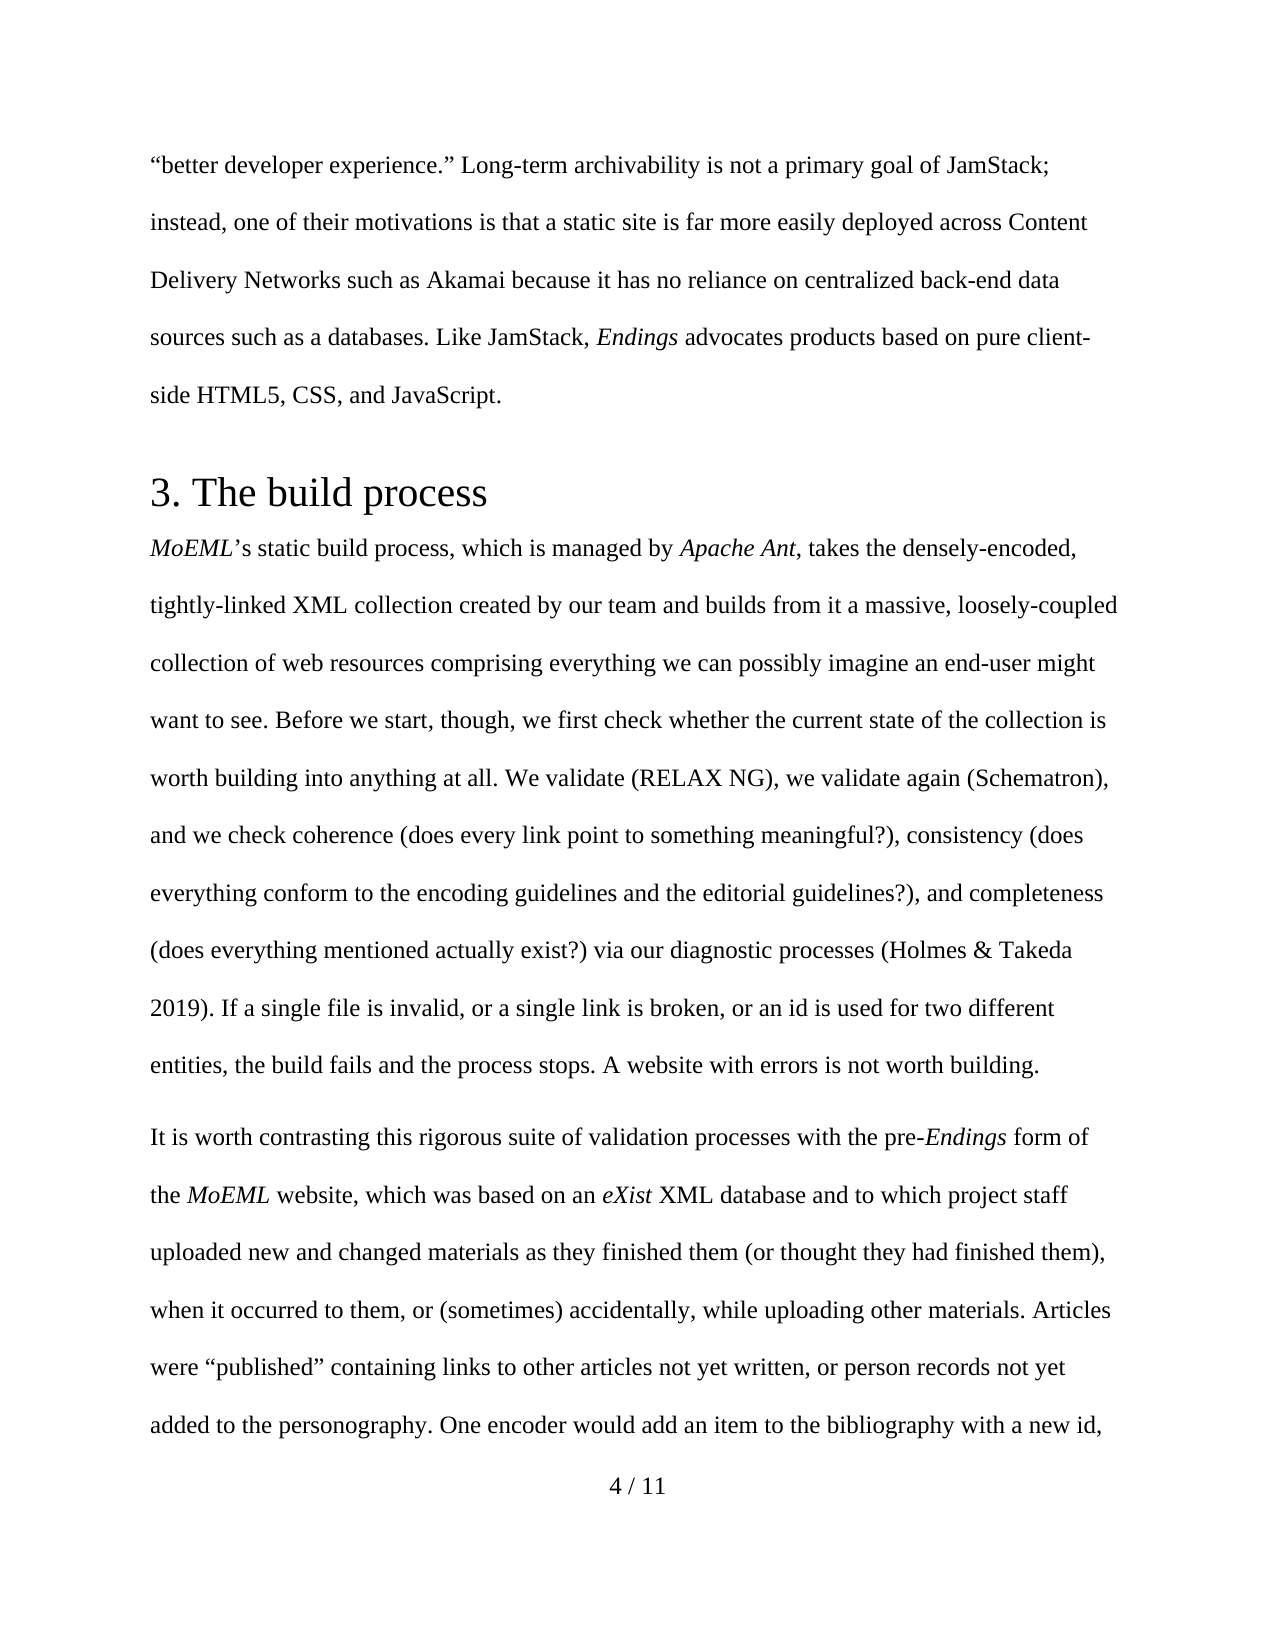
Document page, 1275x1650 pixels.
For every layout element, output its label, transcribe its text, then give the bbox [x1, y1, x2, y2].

subtitle 3. The build process [150, 467, 1125, 515]
text MoEML’s static build process, which is managed by Apache Ant, takes the densely-encoded, tightly-linked XML collection created by our team and builds from it a massive, loosely-coupled collection of web resources comprising everything we can possibly imagine an end-user might want to see. Before we start, though, we first check whether the current state of the collection is worth building into anything at all. We validate (RELAX NG), we validate again (Schematron), and we check coherence (does every link point to something meaningful?), consistency (does everything conform to the encoding guidelines and the editorial guidelines?), and completeness (does everything mentioned actually exist?) via our diagnostic processes (Holmes & Takeda 2019). If a single file is invalid, or a single link is broken, or an id is used for two different entities, the build fails and the process stops. A website with errors is not worth building. [150, 533, 1125, 1079]
text It is worth contrasting this rigorous suite of validation processes with the pre-Endings form of the MoEML website, which was based on an eXist XML database and to which project staff uploaded new and changed materials as they finished them (or thought they had finished them), when it occurred to them, or (sometimes) accidentally, while uploading other materials. Articles were “published” containing links to other articles not yet written, or person records not yet added to the personography. One encoder would add an item to the bibliography with a new id, [150, 1122, 1125, 1439]
text “better developer experience.” Long-term archivability is not a primary goal of JamStack; instead, one of their motivations is that a static site is far more easily deployed across Content Delivery Networks such as Akamai because it has no reliance on centralized back-end data sources such as a databases. Like JamStack, Endings advocates products based on pure client-side HTML5, CSS, and JavaScript. [150, 150, 1125, 409]
